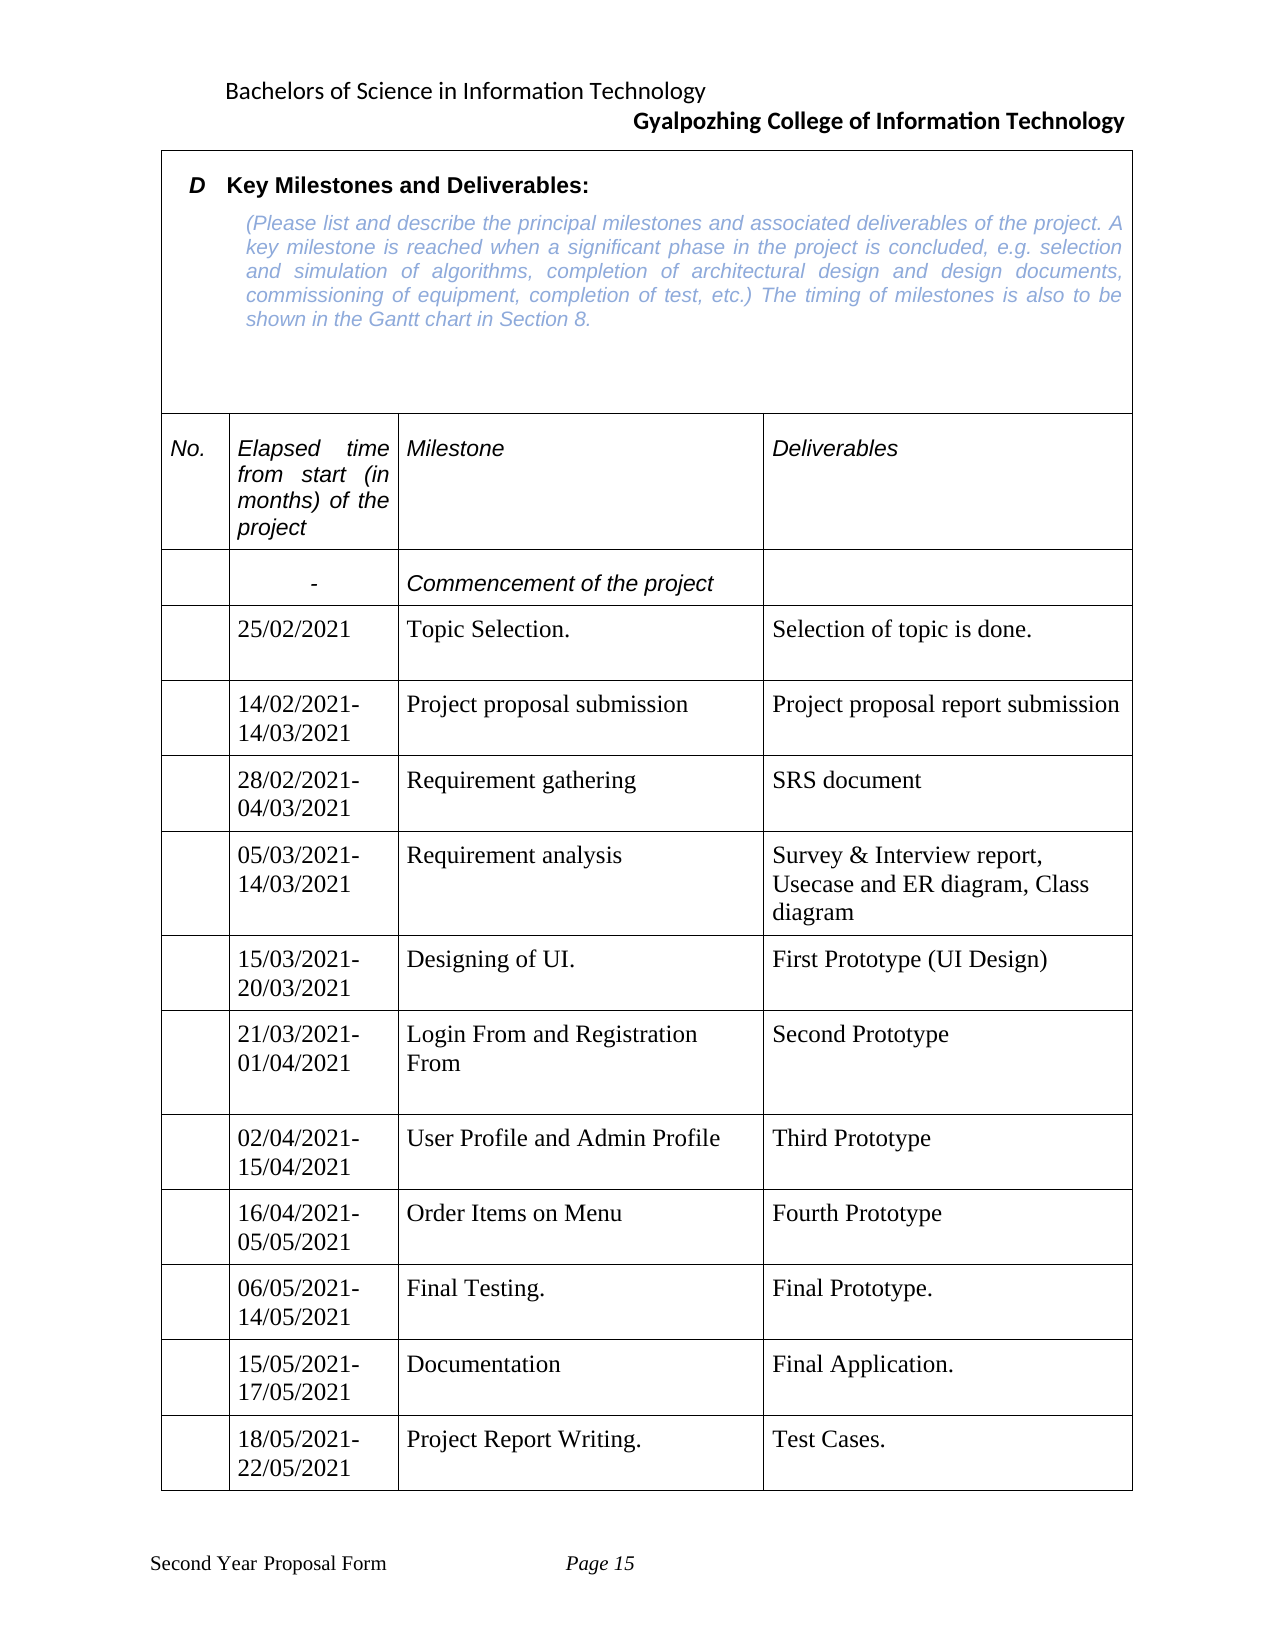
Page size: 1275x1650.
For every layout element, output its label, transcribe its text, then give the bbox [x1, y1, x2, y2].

table_cell [162, 756, 229, 831]
table_header Key Milestones and Deliverables: (Please list and describe the principal milestones and associated deliverables of the project. A key milestone is reached when a significant phase in the project is concluded, e.g. selection and simulation of algorithms, completion of architectural design and design documents, commissioning of equipment, completion of test, etc.) The timing of milestones is also to be shown in the Gantt chart in Section 8. [162, 151, 1132, 351]
table_cell Fourth Prototype [764, 1190, 1132, 1264]
table_cell 15/03/2021-20/03/2021 [230, 936, 398, 1010]
table_cell 25/02/2021 [230, 606, 398, 680]
table_cell [162, 1416, 229, 1490]
table_cell - [230, 550, 398, 605]
table_cell Third Prototype [764, 1115, 1132, 1189]
table_cell Milestone [399, 414, 763, 548]
table_cell Requirement gathering [399, 756, 763, 831]
table_cell 21/03/2021-01/04/2021 [230, 1011, 398, 1114]
table_cell User Profile and Admin Profile [399, 1115, 763, 1189]
table_cell [162, 1340, 229, 1414]
table_cell 05/03/2021-14/03/2021 [230, 832, 398, 934]
table_cell 16/04/2021-05/05/2021 [230, 1190, 398, 1264]
table_cell 02/04/2021-15/04/2021 [230, 1115, 398, 1189]
table_cell 28/02/2021-04/03/2021 [230, 756, 398, 831]
table_cell Test Cases. [764, 1416, 1132, 1490]
table_cell Documentation [399, 1340, 763, 1414]
table_cell [162, 1115, 229, 1189]
table_cell Order Items on Menu [399, 1190, 763, 1264]
table_cell [764, 550, 1132, 605]
table_cell [162, 936, 229, 1010]
table_cell Elapsed time from start (in months) of the project [230, 414, 398, 548]
table_cell [162, 351, 1132, 413]
table_cell Requirement analysis [399, 832, 763, 934]
table_cell [162, 550, 229, 605]
table_cell First Prototype (UI Design) [764, 936, 1132, 1010]
table_cell 14/02/2021-14/03/2021 [230, 681, 398, 755]
table_cell [162, 1265, 229, 1339]
table_cell Second Prototype [764, 1011, 1132, 1114]
table_cell Commencement of the project [399, 550, 763, 605]
table_cell Login From and Registration From [399, 1011, 763, 1114]
table_cell [162, 1011, 229, 1114]
table_cell Project proposal submission [399, 681, 763, 755]
table_cell [162, 606, 229, 680]
table_cell Deliverables [764, 414, 1132, 548]
table_cell Selection of topic is done. [764, 606, 1132, 680]
table_cell [162, 832, 229, 934]
table_cell Final Testing. [399, 1265, 763, 1339]
table_cell SRS document [764, 756, 1132, 831]
table_cell [162, 1190, 229, 1264]
table_cell 18/05/2021-22/05/2021 [230, 1416, 398, 1490]
table_cell Survey & Interview report, Usecase and ER diagram, Class diagram [764, 832, 1132, 934]
table_cell Final Prototype. [764, 1265, 1132, 1339]
table_cell No. [162, 414, 229, 548]
table_cell Project Report Writing. [399, 1416, 763, 1490]
table_cell Designing of UI. [399, 936, 763, 1010]
table_cell Final Application. [764, 1340, 1132, 1414]
table_cell 15/05/2021-17/05/2021 [230, 1340, 398, 1414]
table_cell [162, 681, 229, 755]
table_cell Topic Selection. [399, 606, 763, 680]
table_cell 06/05/2021-14/05/2021 [230, 1265, 398, 1339]
table_cell Project proposal report submission [764, 681, 1132, 755]
